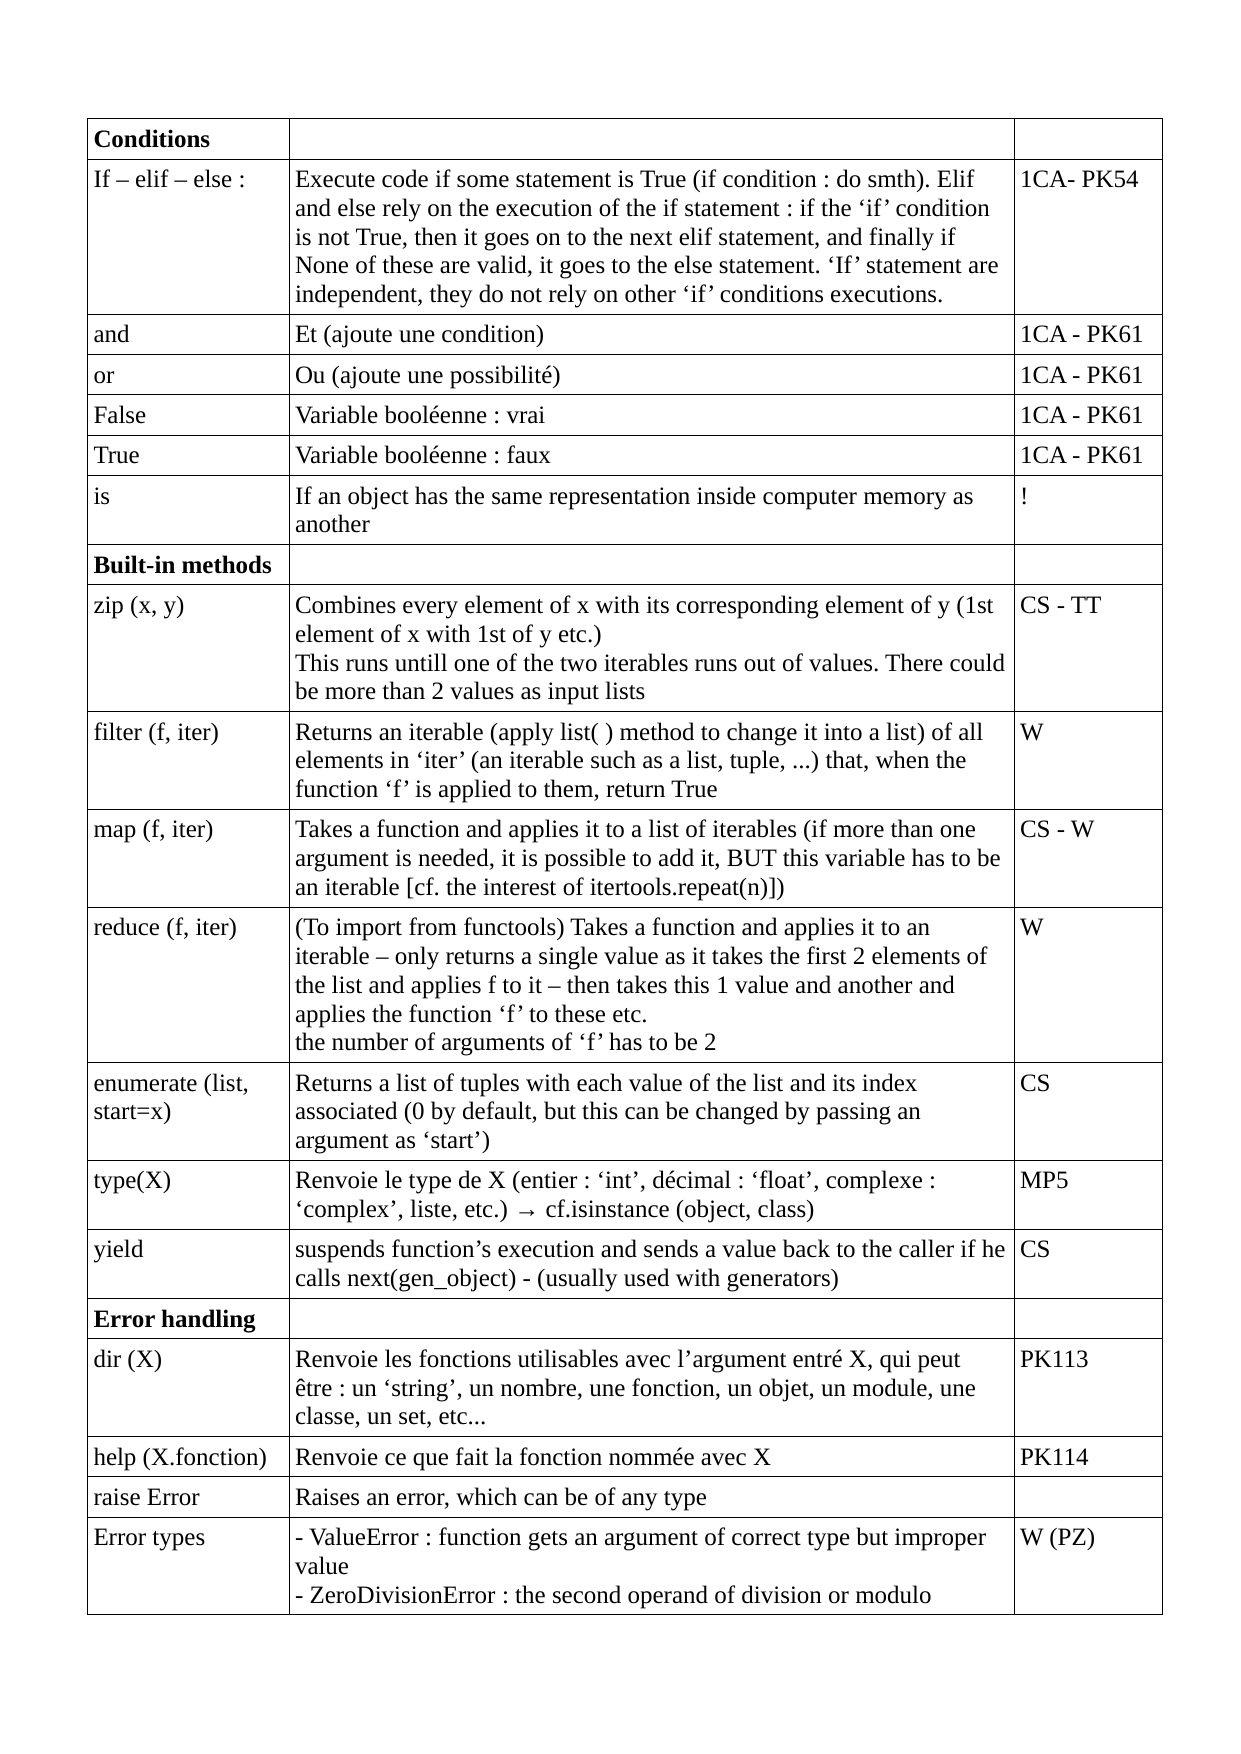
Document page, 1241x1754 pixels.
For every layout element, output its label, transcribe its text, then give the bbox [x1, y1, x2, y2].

table_cell help (X.fonction) [88, 1437, 289, 1476]
table_cell is [88, 476, 289, 544]
table_cell [1015, 545, 1162, 584]
table_cell MP5 [1015, 1161, 1162, 1229]
table_cell 1CA - PK61 [1015, 395, 1162, 435]
table_cell ! [1015, 476, 1162, 544]
table_cell [290, 1299, 1014, 1338]
table_cell Renvoie ce que fait la fonction nommée avec X [290, 1437, 1014, 1476]
table_cell Renvoie le type de X (entier : ‘int’, décimal : ‘float’, complexe : ‘complex’, liste, etc.) → cf.isinstance (object, class) [290, 1161, 1014, 1229]
table_cell Variable booléenne : faux [290, 436, 1014, 475]
table_cell Built-in methods [88, 545, 289, 584]
table_cell W (PZ) [1015, 1518, 1162, 1614]
table_cell 1CA - PK61 [1015, 315, 1162, 354]
table_cell reduce (f, iter) [88, 908, 289, 1062]
table_cell If – elif – else : [88, 160, 289, 314]
table_cell [1015, 1477, 1162, 1517]
table_cell If an object has the same representation inside computer memory as another [290, 476, 1014, 544]
table_cell - ValueError : function gets an argument of correct type but improper value - ZeroDivisionError : the second operand of division or modulo [290, 1518, 1014, 1614]
table_cell Execute code if some statement is True (if condition : do smth). Elif and else rely on the execution of the if statement : if the ‘if’ condition is not True, then it goes on to the next elif statement, and finally if None of these are valid, it goes to the else statement. ‘If’ statement are independent, they do not rely on other ‘if’ conditions executions. [290, 160, 1014, 314]
table_cell dir (X) [88, 1339, 289, 1436]
table_cell Conditions [88, 119, 289, 158]
table_cell Renvoie les fonctions utilisables avec l’argument entré X, qui peut être : un ‘string’, un nombre, une fonction, un objet, un module, une classe, un set, etc... [290, 1339, 1014, 1436]
table_cell 1CA - PK61 [1015, 436, 1162, 475]
table_cell W [1015, 908, 1162, 1062]
table_cell PK113 [1015, 1339, 1162, 1436]
table_cell [1015, 119, 1162, 158]
table_cell False [88, 395, 289, 435]
table_cell 1CA- PK54 [1015, 160, 1162, 314]
table_cell yield [88, 1230, 289, 1298]
table_cell Takes a function and applies it to a list of iterables (if more than one argument is needed, it is possible to add it, BUT this variable has to be an iterable [cf. the interest of itertools.repeat(n)]) [290, 810, 1014, 907]
table_cell CS - TT [1015, 585, 1162, 711]
table_cell Variable booléenne : vrai [290, 395, 1014, 435]
table_cell zip (x, y) [88, 585, 289, 711]
table_cell suspends function’s execution and sends a value back to the caller if he calls next(gen_object) - (usually used with generators) [290, 1230, 1014, 1298]
table_cell map (f, iter) [88, 810, 289, 907]
table_cell W [1015, 712, 1162, 809]
table_cell Raises an error, which can be of any type [290, 1477, 1014, 1517]
table_cell CS [1015, 1063, 1162, 1160]
table_cell enumerate (list, start=x) [88, 1063, 289, 1160]
table_cell [290, 119, 1014, 158]
table_cell True [88, 436, 289, 475]
table_cell PK114 [1015, 1437, 1162, 1476]
table_cell Returns an iterable (apply list( ) method to change it into a list) of all elements in ‘iter’ (an iterable such as a list, tuple, ...) that, when the function ‘f’ is applied to them, return True [290, 712, 1014, 809]
table_cell type(X) [88, 1161, 289, 1229]
table_cell and [88, 315, 289, 354]
table_cell [1015, 1299, 1162, 1338]
table_cell Et (ajoute une condition) [290, 315, 1014, 354]
table_cell or [88, 355, 289, 394]
table_cell raise Error [88, 1477, 289, 1517]
table_cell Error handling [88, 1299, 289, 1338]
table_cell CS - W [1015, 810, 1162, 907]
table_cell Combines every element of x with its corresponding element of y (1st element of x with 1st of y etc.) This runs untill one of the two iterables runs out of values. There could be more than 2 values as input lists [290, 585, 1014, 711]
table_cell (To import from functools) Takes a function and applies it to an iterable – only returns a single value as it takes the first 2 elements of the list and applies f to it – then takes this 1 value and another and applies the function ‘f’ to these etc. the number of arguments of ‘f’ has to be 2 [290, 908, 1014, 1062]
table_cell 1CA - PK61 [1015, 355, 1162, 394]
table_cell Ou (ajoute une possibilité) [290, 355, 1014, 394]
table_cell [290, 545, 1014, 584]
table_cell filter (f, iter) [88, 712, 289, 809]
table_cell CS [1015, 1230, 1162, 1298]
table_cell Error types [88, 1518, 289, 1614]
table_cell Returns a list of tuples with each value of the list and its index associated (0 by default, but this can be changed by passing an argument as ‘start’) [290, 1063, 1014, 1160]
